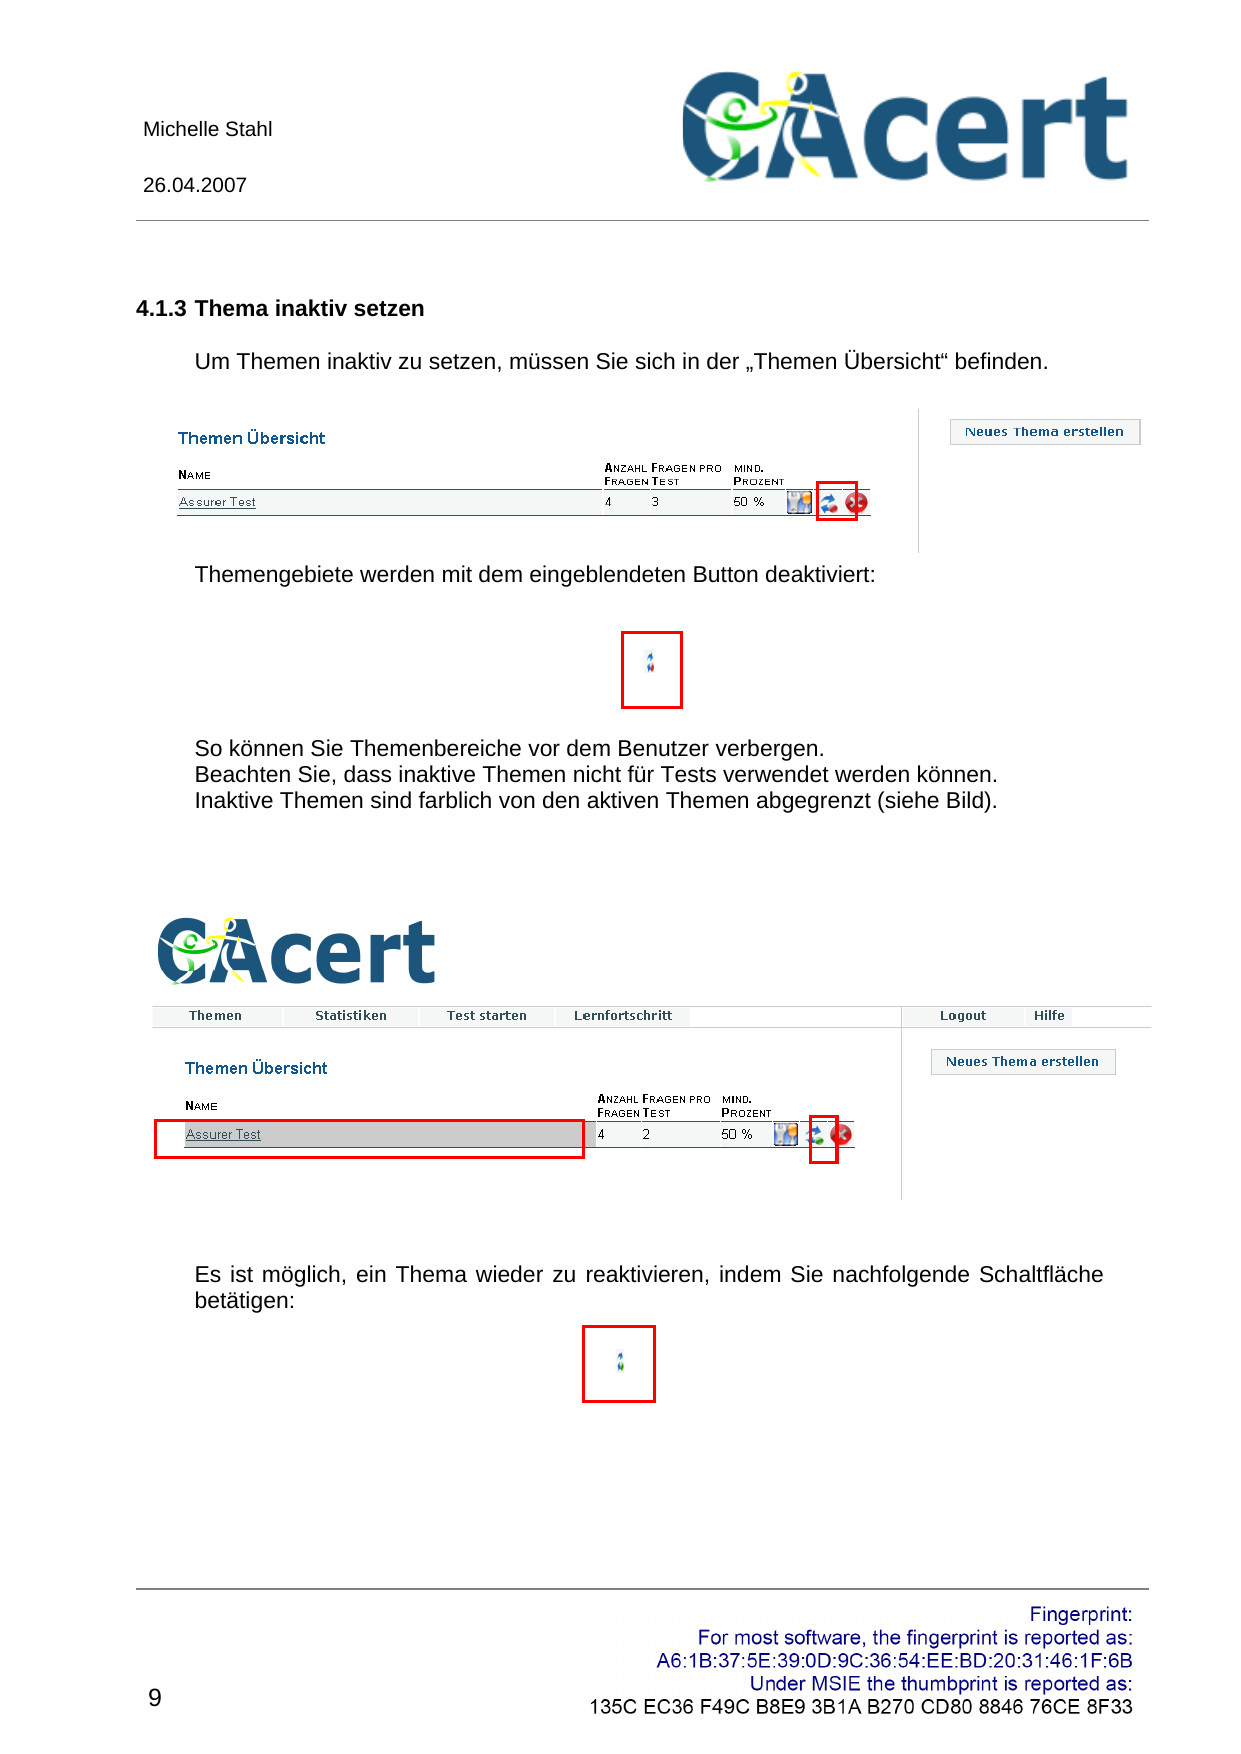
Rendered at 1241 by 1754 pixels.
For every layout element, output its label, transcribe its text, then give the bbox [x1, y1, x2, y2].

text Inaktive Themen sind farblich von den aktiven Themen abgegrenzt (siehe Bild). [194, 787, 1104, 814]
text Um Themen inaktiv zu setzen, müssen Sie sich in der „Themen Übersicht“ befinden. [194, 348, 1104, 374]
picture [152, 409, 1152, 553]
picture [682, 71, 1128, 182]
text Es ist möglich, ein Thema wieder zu reaktivieren, indem Sie nachfolgende Schaltfläche betätigen: [194, 1261, 1104, 1314]
text So können Sie Themenbereiche vor dem Benutzer verbergen. [194, 735, 1104, 761]
picture [647, 649, 655, 667]
picture [152, 902, 1152, 1200]
text 4.1.3 Thema inaktiv setzen [136, 295, 1104, 322]
picture [618, 1349, 625, 1367]
text Beachten Sie, dass inaktive Themen nicht für Tests verwendet werden können. [194, 761, 1104, 787]
text Themengebiete werden mit dem eingeblendeten Button deaktiviert: [194, 561, 1104, 588]
